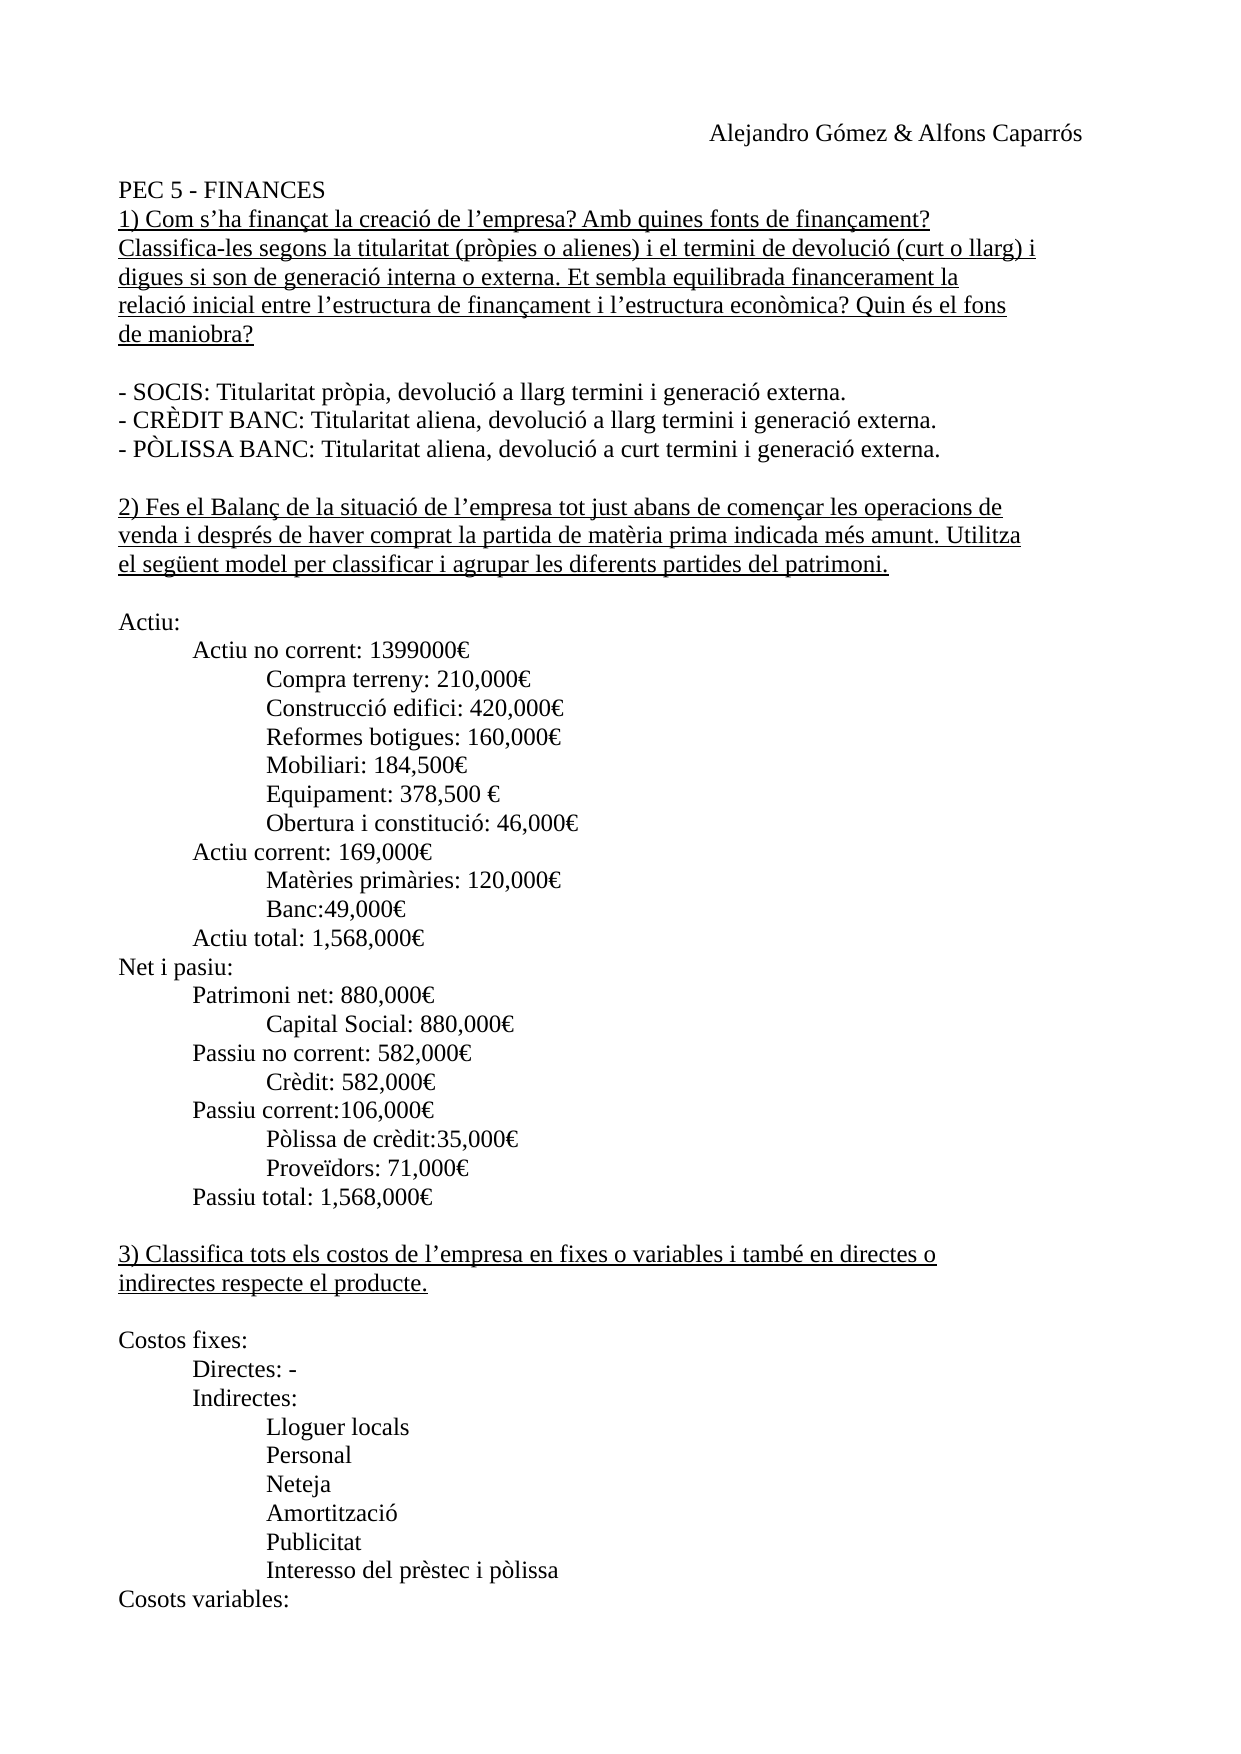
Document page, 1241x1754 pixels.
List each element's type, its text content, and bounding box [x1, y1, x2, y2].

text Passiu corrent:106,000€ [118, 1096, 1122, 1124]
text - PÒLISSA BANC: Titularitat aliena, devolució a curt termini i generació externa. [118, 434, 1122, 463]
text Matèries primàries: 120,000€ [118, 866, 1122, 894]
text Alejandro Gómez & Alfons Caparrós [118, 118, 1122, 147]
text Construcció edifici: 420,000€ [118, 693, 1122, 722]
text el següent model per classificar i agrupar les diferents partides del patrimoni. [118, 549, 1122, 578]
text Equipament: 378,500 € [118, 779, 1122, 808]
text Actiu corrent: 169,000€ [118, 837, 1122, 866]
text 3) Classifica tots els costos de l’empresa en fixes o variables i també en directes o [118, 1239, 1122, 1268]
text Actiu total: 1,568,000€ [118, 923, 1122, 952]
text Amortització [118, 1498, 1122, 1527]
text 2) Fes el Balanç de la situació de l’empresa tot just abans de començar les operacions de [118, 492, 1122, 521]
text 1) Com s’ha finançat la creació de l’empresa? Amb quines fonts de finançament? [118, 204, 1122, 233]
text Costos fixes: [118, 1326, 1122, 1354]
text Net i pasiu: [118, 952, 1122, 981]
text relació inicial entre l’estructura de finançament i l’estructura econòmica? Quin és el fons [118, 291, 1122, 319]
text Passiu total: 1,568,000€ [118, 1182, 1122, 1211]
text Crèdit: 582,000€ [118, 1067, 1122, 1096]
text venda i després de haver comprat la partida de matèria prima indicada més amunt. Utilitza [118, 521, 1122, 549]
text Reformes botigues: 160,000€ [118, 722, 1122, 751]
text Publicitat [118, 1527, 1122, 1556]
text Proveïdors: 71,000€ [118, 1153, 1122, 1182]
text PEC 5 - FINANCES [118, 176, 1122, 204]
text Capital Social: 880,000€ [118, 1009, 1122, 1038]
text Mobiliari: 184,500€ [118, 751, 1122, 779]
text Actiu: [118, 607, 1122, 636]
text Pòlissa de crèdit:35,000€ [118, 1124, 1122, 1153]
text digues si son de generació interna o externa. Et sembla equilibrada financerament la [118, 262, 1122, 291]
text Actiu no corrent: 1399000€ [118, 636, 1122, 664]
text Lloguer locals [118, 1412, 1122, 1441]
text Interesso del prèstec i pòlissa [118, 1556, 1122, 1584]
text Neteja [118, 1469, 1122, 1498]
text indirectes respecte el producte. [118, 1268, 1122, 1297]
text Classifica-les segons la titularitat (pròpies o alienes) i el termini de devolució (curt o llarg) i [118, 233, 1122, 262]
text Personal [118, 1441, 1122, 1469]
text Passiu no corrent: 582,000€ [118, 1038, 1122, 1067]
text Indirectes: [118, 1383, 1122, 1412]
text - CRÈDIT BANC: Titularitat aliena, devolució a llarg termini i generació externa. [118, 406, 1122, 434]
text - SOCIS: Titularitat pròpia, devolució a llarg termini i generació externa. [118, 377, 1122, 406]
text Cosots variables: [118, 1584, 1122, 1613]
text Obertura i constitució: 46,000€ [118, 808, 1122, 837]
text de maniobra? [118, 319, 1122, 348]
text Patrimoni net: 880,000€ [118, 981, 1122, 1009]
text Compra terreny: 210,000€ [118, 664, 1122, 693]
text Directes: - [118, 1354, 1122, 1383]
text Banc:49,000€ [118, 894, 1122, 923]
